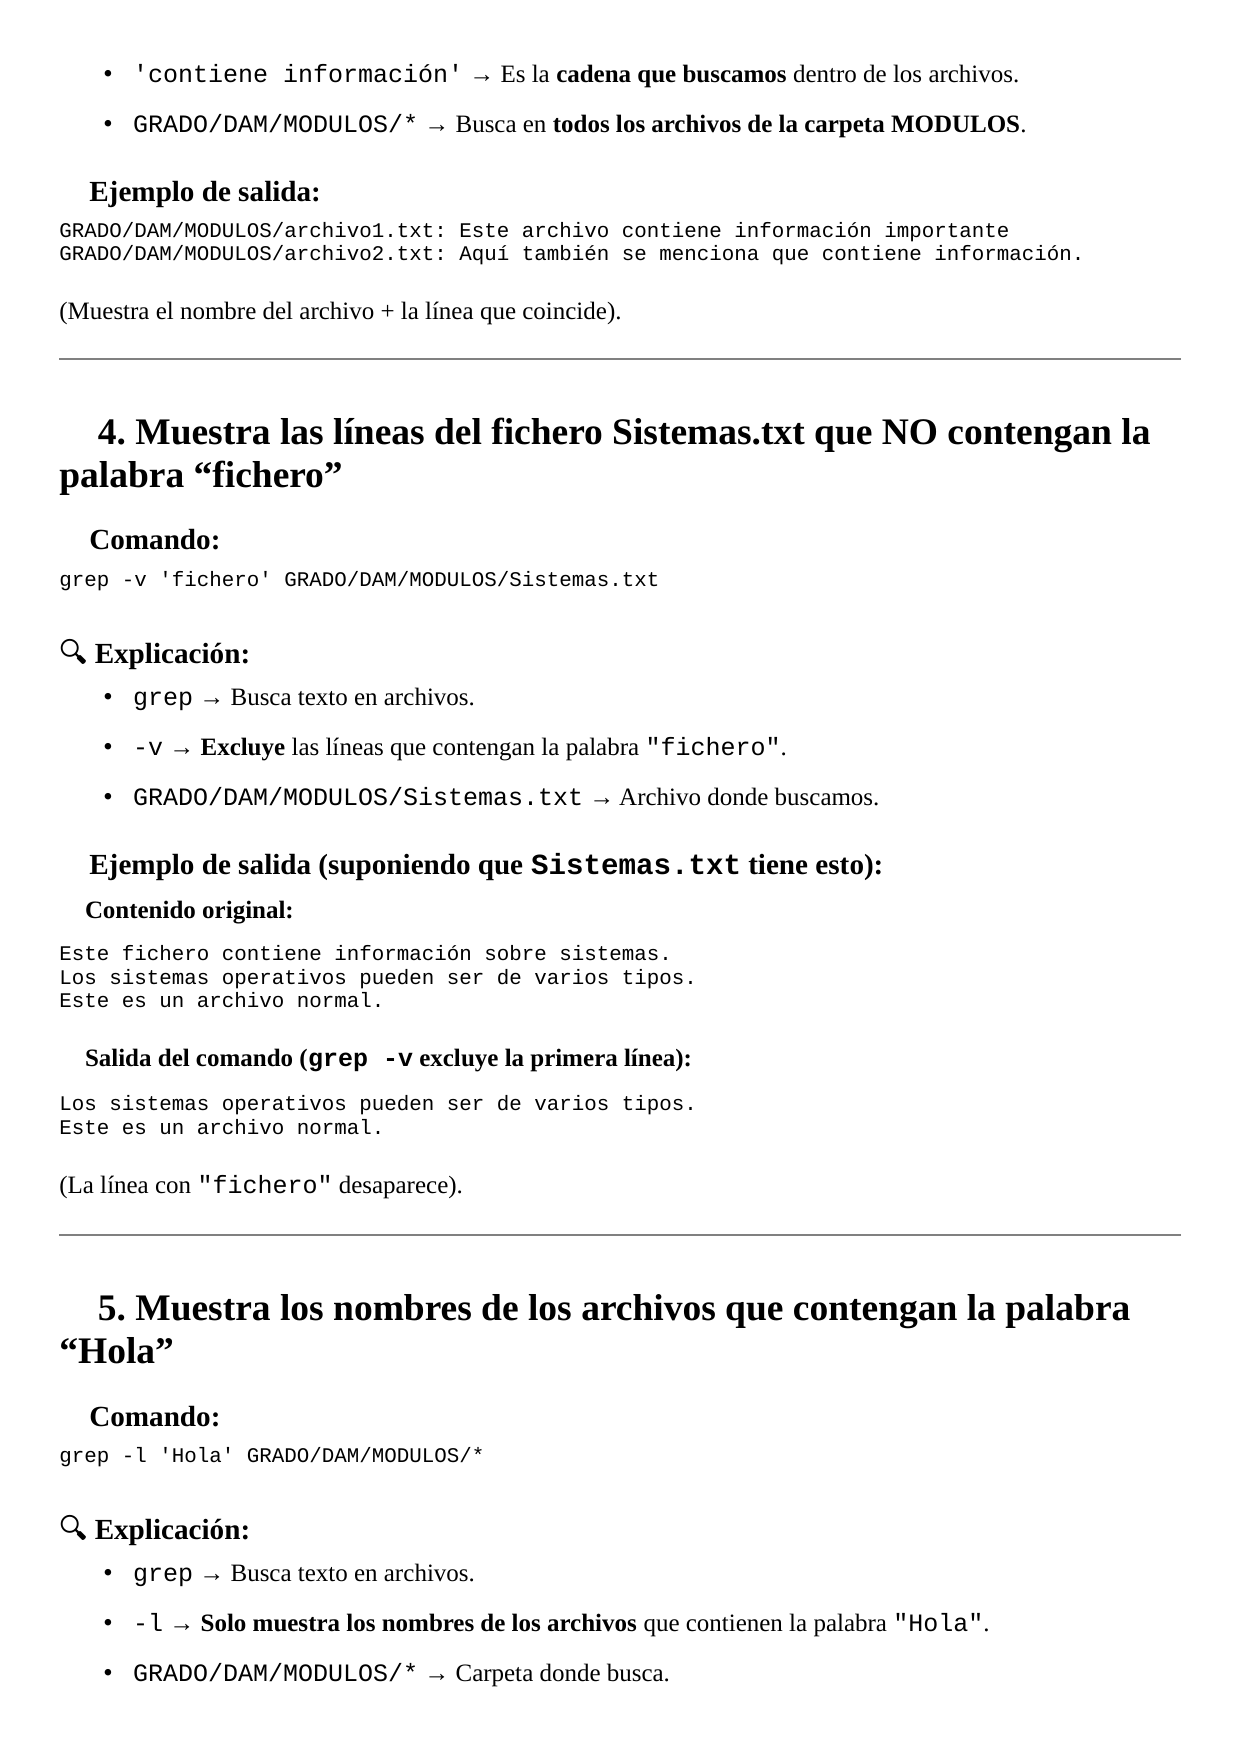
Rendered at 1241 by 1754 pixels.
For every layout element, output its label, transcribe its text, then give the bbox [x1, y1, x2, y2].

subtitle 📌 Comando: [59, 1399, 1181, 1432]
subtitle 📌 Comando: [59, 522, 1181, 556]
list grep → Busca texto en archivos. [103, 682, 1181, 713]
subtitle 🔍 Explicación: [59, 636, 1181, 670]
list GRADO/DAM/MODULOS/* → Carpeta donde busca. [103, 1658, 1181, 1689]
text Los sistemas operativos pueden ser de varios tipos. [59, 967, 1181, 990]
subtitle 🔍 Explicación: [59, 1512, 1181, 1546]
text (Muestra el nombre del archivo + la línea que coincide). [59, 296, 1181, 325]
list -l → Solo muestra los nombres de los archivos que contienen la palabra "Hola". [103, 1608, 1181, 1639]
text 📄 Contenido original: [59, 895, 1181, 924]
subtitle 🔹 5. Muestra los nombres de los archivos que contengan la palabra “Hola” [59, 1285, 1181, 1372]
text Este fichero contiene información sobre sistemas. [59, 943, 1181, 967]
text GRADO/DAM/MODULOS/archivo1.txt: Este archivo contiene información importante [59, 220, 1181, 243]
list 'contiene información' → Es la cadena que buscamos dentro de los archivos. [103, 59, 1181, 90]
text Este es un archivo normal. [59, 990, 1181, 1014]
list GRADO/DAM/MODULOS/* → Busca en todos los archivos de la carpeta MODULOS. [103, 109, 1181, 140]
subtitle 📌 Ejemplo de salida: [59, 174, 1181, 207]
subtitle 🔹 4. Muestra las líneas del fichero Sistemas.txt que NO contengan la palabra “fichero” [59, 409, 1181, 495]
list grep → Busca texto en archivos. [103, 1558, 1181, 1589]
text 📌 Salida del comando (grep -v excluye la primera línea): [59, 1043, 1181, 1074]
list -v → Excluye las líneas que contengan la palabra "fichero". [103, 732, 1181, 763]
text grep -l 'Hola' GRADO/DAM/MODULOS/* [59, 1445, 1181, 1468]
text Este es un archivo normal. [59, 1117, 1181, 1141]
list GRADO/DAM/MODULOS/Sistemas.txt → Archivo donde buscamos. [103, 782, 1181, 813]
text grep -v 'fichero' GRADO/DAM/MODULOS/Sistemas.txt [59, 568, 1181, 592]
subtitle 📌 Ejemplo de salida (suponiendo que Sistemas.txt tiene esto): [59, 847, 1181, 883]
text (La línea con "fichero" desaparece). [59, 1170, 1181, 1201]
text Los sistemas operativos pueden ser de varios tipos. [59, 1093, 1181, 1117]
text GRADO/DAM/MODULOS/archivo2.txt: Aquí también se menciona que contiene información. [59, 243, 1181, 267]
